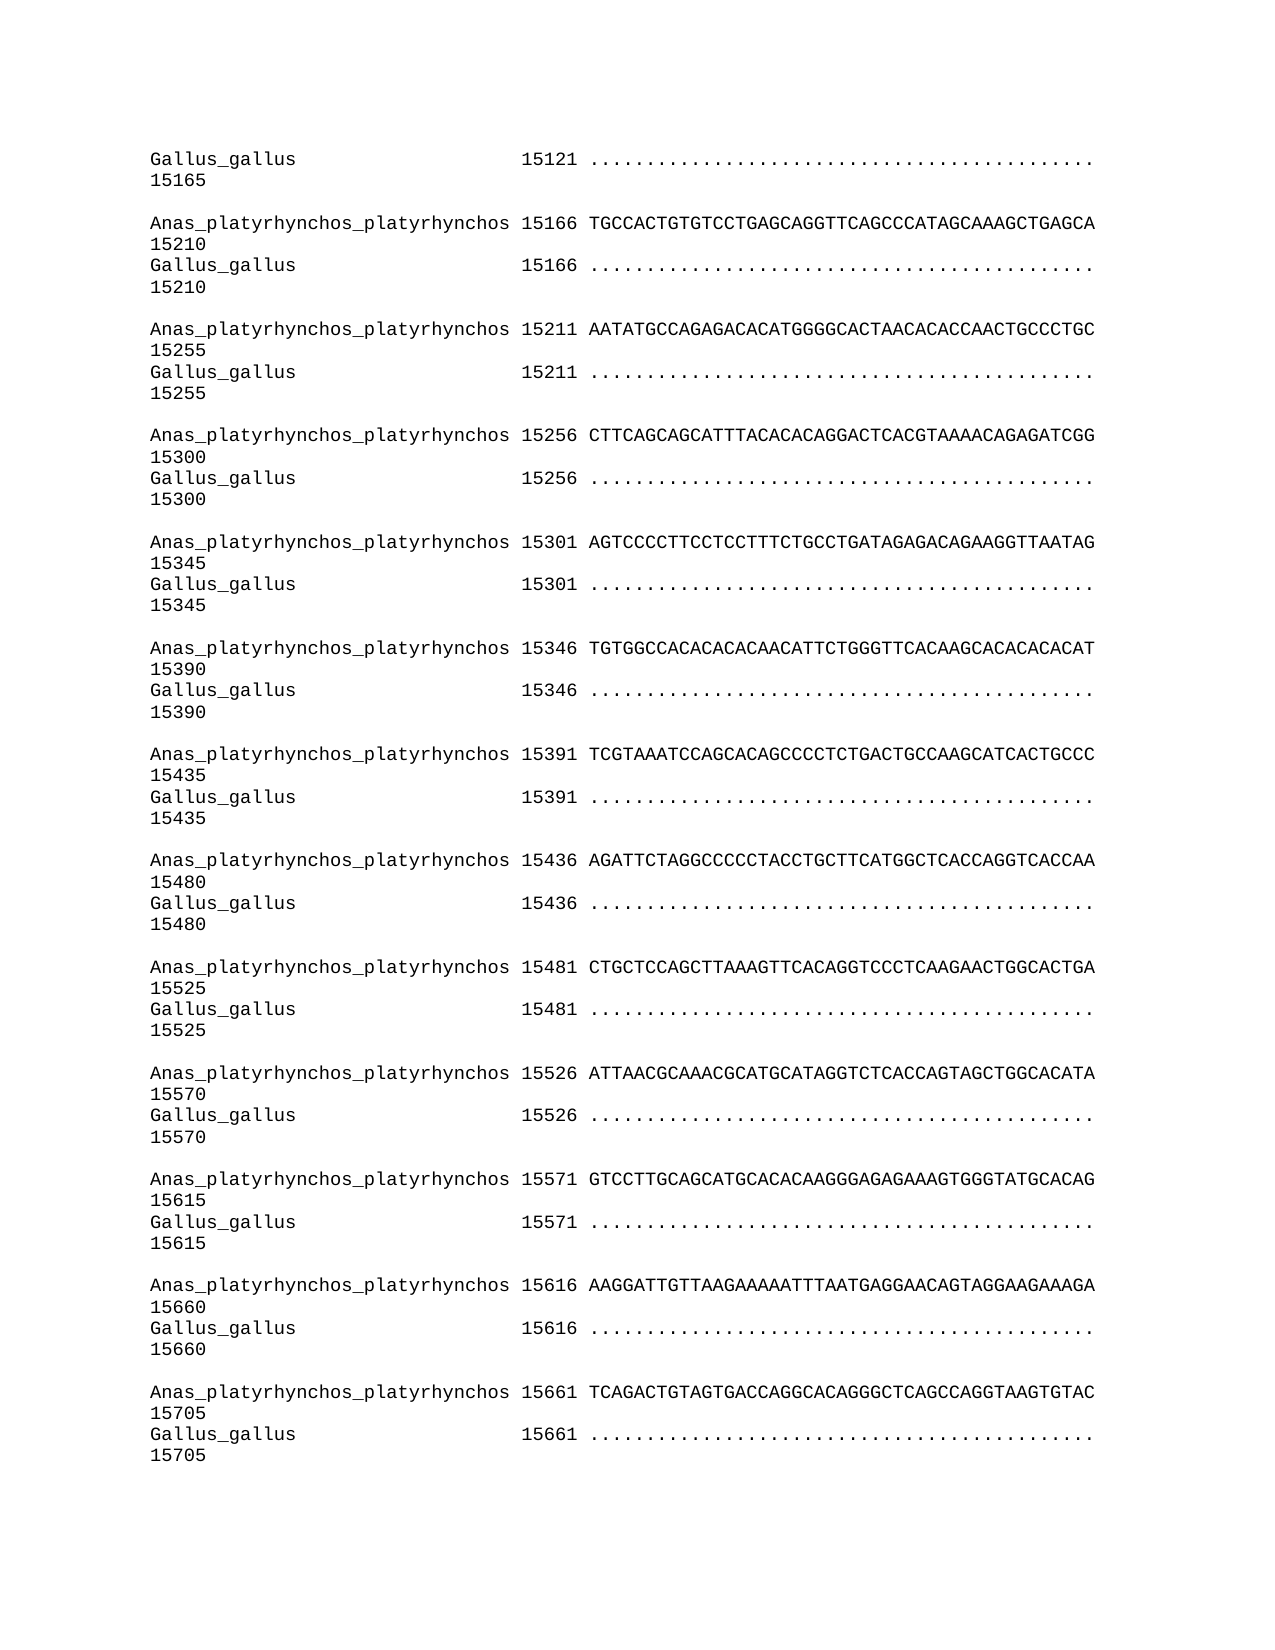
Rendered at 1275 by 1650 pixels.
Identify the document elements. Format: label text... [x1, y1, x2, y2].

text Anas_platyrhynchos_platyrhynchos 15391 TCGTAAATCCAGCACAGCCCCTCTGACTGCCAAGCATCACTGCCC 15435 [150, 745, 1125, 787]
text Anas_platyrhynchos_platyrhynchos 15571 GTCCTTGCAGCATGCACACAAGGGAGAGAAAGTGGGTATGCACAG 15615 [150, 1170, 1125, 1212]
text Gallus_gallus 15346 ............................................. 15390 [150, 681, 1125, 724]
text Gallus_gallus 15301 ............................................. 15345 [150, 575, 1125, 617]
text Anas_platyrhynchos_platyrhynchos 15526 ATTAACGCAAACGCATGCATAGGTCTCACCAGTAGCTGGCACATA 15570 [150, 1064, 1125, 1106]
text Gallus_gallus 15616 ............................................. 15660 [150, 1319, 1125, 1361]
text Gallus_gallus 15571 ............................................. 15615 [150, 1212, 1125, 1255]
text Anas_platyrhynchos_platyrhynchos 15481 CTGCTCCAGCTTAAAGTTCACAGGTCCCTCAAGAACTGGCACTGA 15525 [150, 957, 1125, 1000]
text Gallus_gallus 15121 ............................................. 15165 [150, 150, 1125, 192]
text Gallus_gallus 15436 ............................................. 15480 [150, 894, 1125, 936]
text Anas_platyrhynchos_platyrhynchos 15346 TGTGGCCACACACACAACATTCTGGGTTCACAAGCACACACACAT 15390 [150, 639, 1125, 681]
text Gallus_gallus 15391 ............................................. 15435 [150, 787, 1125, 830]
text Gallus_gallus 15256 ............................................. 15300 [150, 469, 1125, 511]
text Anas_platyrhynchos_platyrhynchos 15616 AAGGATTGTTAAGAAAAATTTAATGAGGAACAGTAGGAAGAAAGA 15660 [150, 1276, 1125, 1319]
text Anas_platyrhynchos_platyrhynchos 15301 AGTCCCCTTCCTCCTTTCTGCCTGATAGAGACAGAAGGTTAATAG 15345 [150, 532, 1125, 575]
text Anas_platyrhynchos_platyrhynchos 15436 AGATTCTAGGCCCCCTACCTGCTTCATGGCTCACCAGGTCACCAA 15480 [150, 851, 1125, 894]
text Gallus_gallus 15481 ............................................. 15525 [150, 1000, 1125, 1042]
text Gallus_gallus 15211 ............................................. 15255 [150, 362, 1125, 405]
text Gallus_gallus 15526 ............................................. 15570 [150, 1106, 1125, 1149]
text Gallus_gallus 15661 ............................................. 15705 [150, 1425, 1125, 1467]
text Anas_platyrhynchos_platyrhynchos 15256 CTTCAGCAGCATTTACACACAGGACTCACGTAAAACAGAGATCGG 15300 [150, 426, 1125, 469]
text Anas_platyrhynchos_platyrhynchos 15661 TCAGACTGTAGTGACCAGGCACAGGGCTCAGCCAGGTAAGTGTAC 15705 [150, 1382, 1125, 1425]
text Anas_platyrhynchos_platyrhynchos 15211 AATATGCCAGAGACACATGGGGCACTAACACACCAACTGCCCTGC 15255 [150, 320, 1125, 362]
text Anas_platyrhynchos_platyrhynchos 15166 TGCCACTGTGTCCTGAGCAGGTTCAGCCCATAGCAAAGCTGAGCA 15210 [150, 214, 1125, 256]
text Gallus_gallus 15166 ............................................. 15210 [150, 256, 1125, 299]
